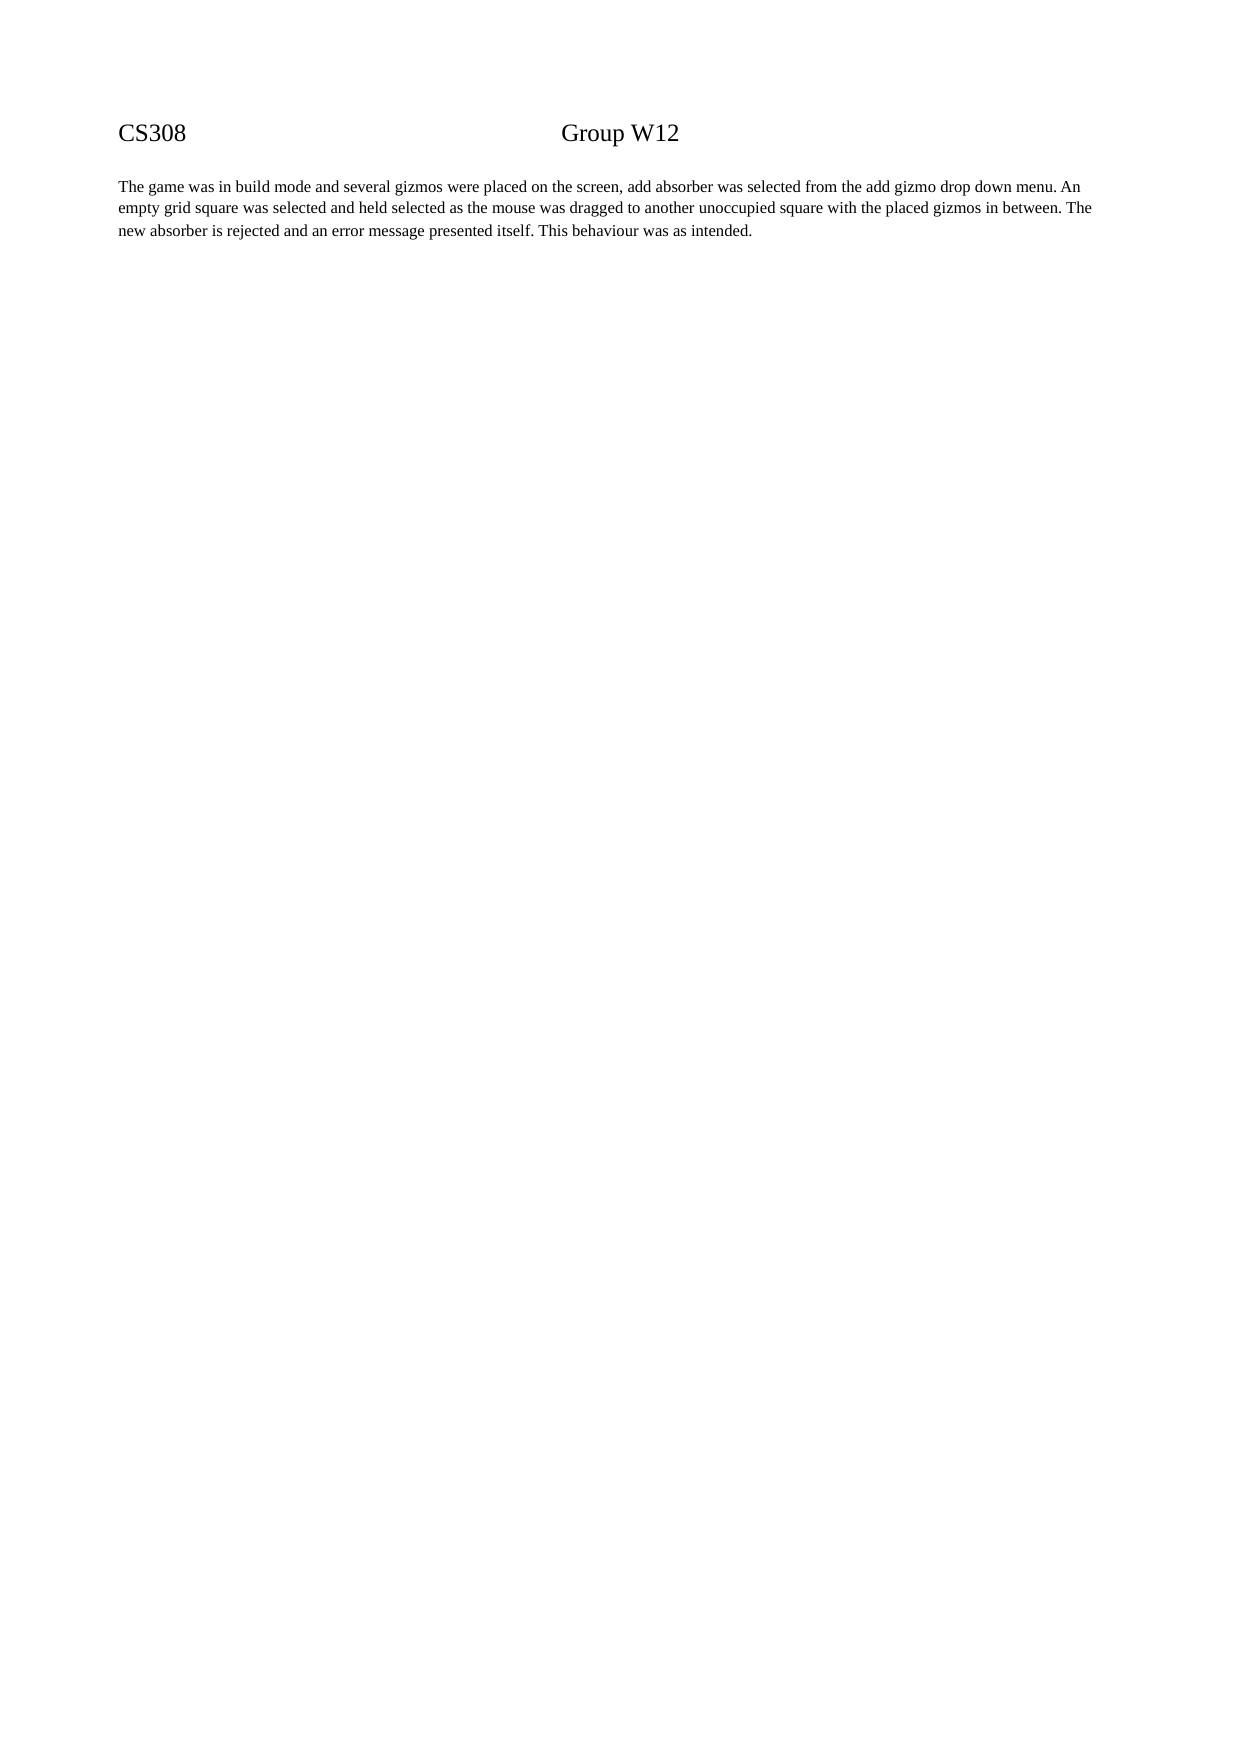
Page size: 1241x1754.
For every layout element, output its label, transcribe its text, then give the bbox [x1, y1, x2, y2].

text The game was in build mode and several gizmos were placed on the screen, add absorber was selected from the add gizmo drop down menu. An empty grid square was selected and held selected as the mouse was dragged to another unoccupied square with the placed gizmos in between. The new absorber is rejected and an error message presented itself. This behaviour was as intended. [118, 176, 1122, 239]
